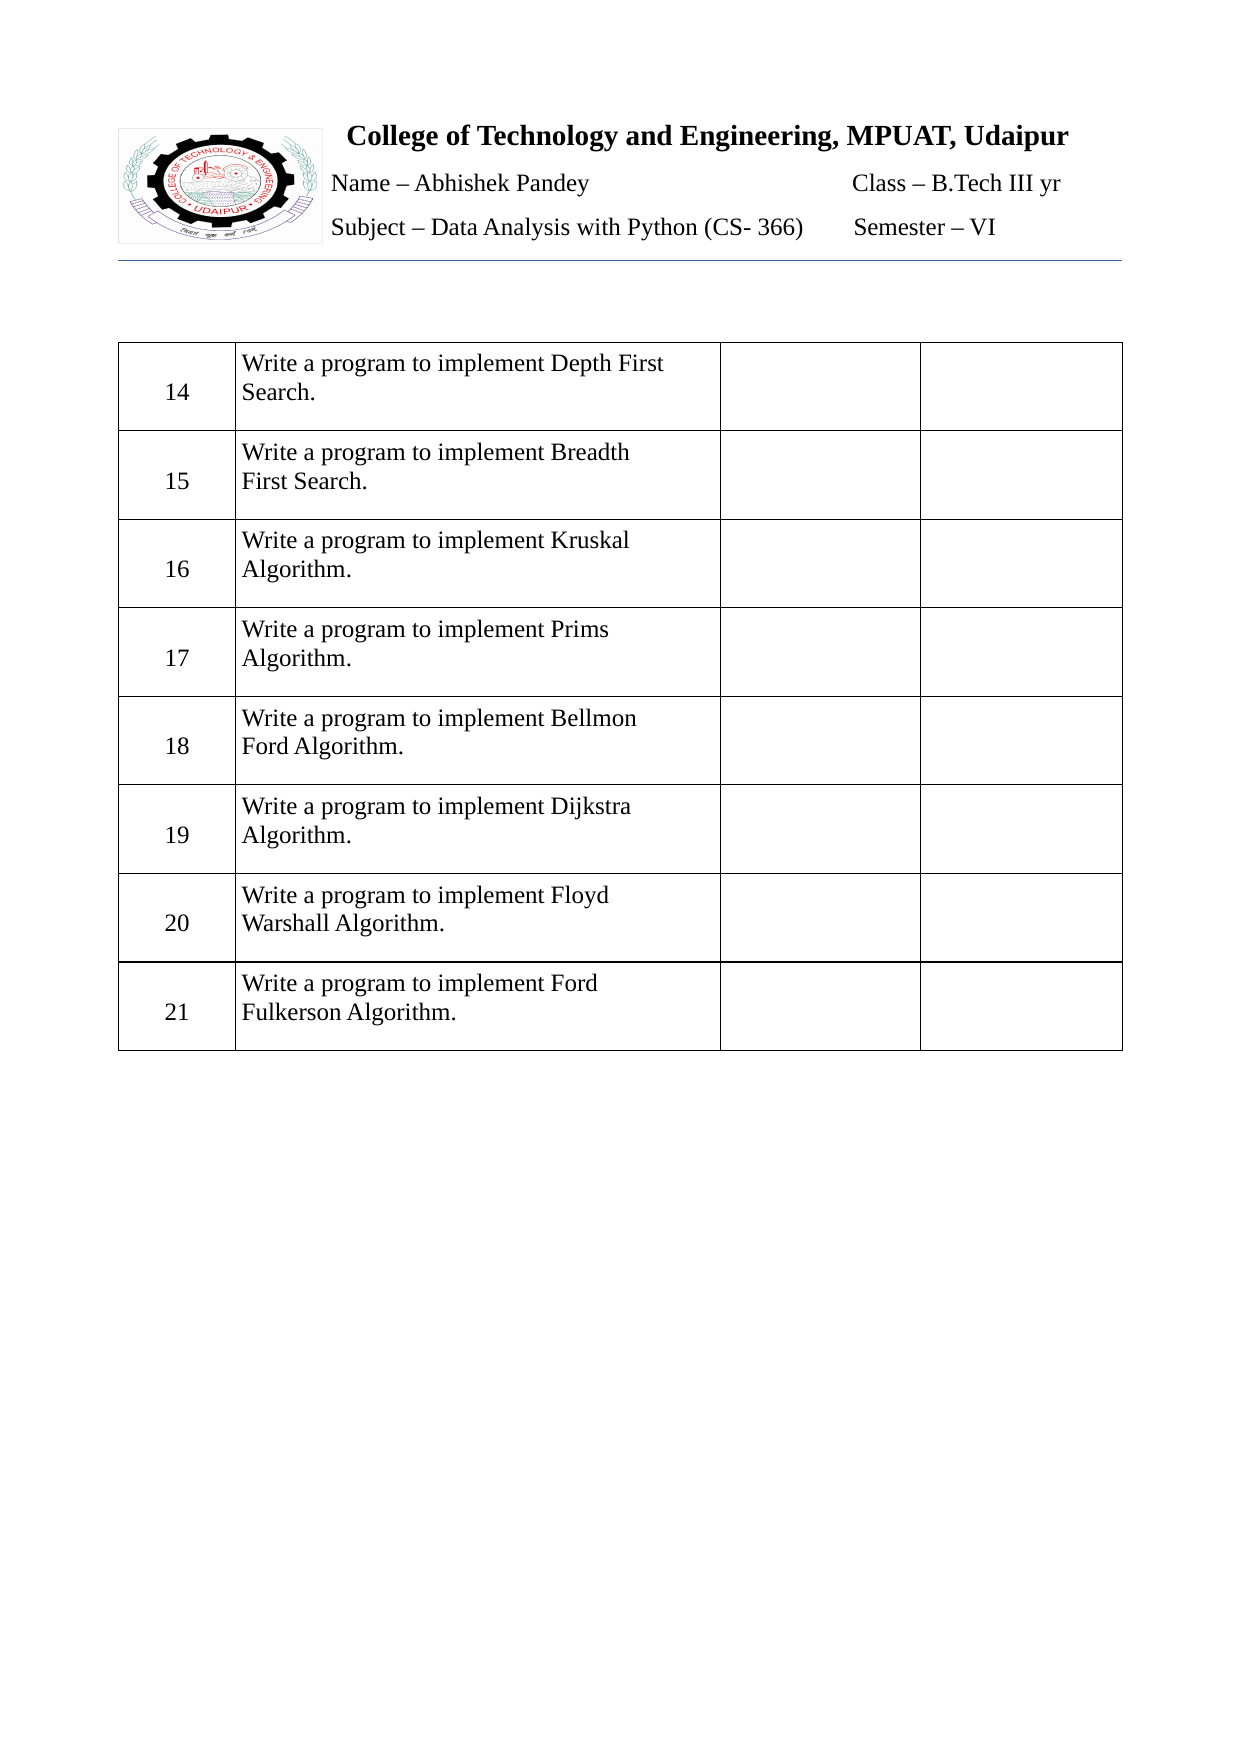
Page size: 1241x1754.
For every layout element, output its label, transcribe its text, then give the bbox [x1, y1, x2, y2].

table_cell [921, 520, 1122, 607]
table_cell [721, 963, 920, 1050]
table_cell 17 [119, 608, 235, 696]
table_cell [721, 785, 920, 873]
table_cell 16 [119, 520, 235, 607]
table_cell [921, 431, 1122, 519]
table_header [921, 343, 1122, 430]
table_cell [921, 963, 1122, 1050]
table_cell [921, 874, 1122, 961]
table_cell Write a program to implement Floyd Warshall Algorithm. [236, 874, 720, 961]
table_cell Write a program to implement Dijkstra Algorithm. [236, 785, 720, 873]
table_cell 20 [119, 874, 235, 961]
table_header 14 [119, 343, 235, 430]
table_cell [721, 520, 920, 607]
table_cell Write a program to implement Breadth First Search. [236, 431, 720, 519]
picture [118, 128, 323, 244]
table_cell Write a program to implement Kruskal Algorithm. [236, 520, 720, 607]
table_header Write a program to implement Depth First Search. [236, 343, 720, 430]
table_cell [921, 608, 1122, 696]
table_cell [721, 874, 920, 961]
table_cell [921, 697, 1122, 784]
table_cell [721, 608, 920, 696]
table_cell [921, 785, 1122, 873]
table_cell Write a program to implement Prims Algorithm. [236, 608, 720, 696]
table_cell Write a program to implement Ford Fulkerson Algorithm. [236, 963, 720, 1050]
table_cell 15 [119, 431, 235, 519]
table_cell [721, 431, 920, 519]
table_cell [721, 697, 920, 784]
table_cell Write a program to implement Bellmon Ford Algorithm. [236, 697, 720, 784]
table_header [721, 343, 920, 430]
table_cell 19 [119, 785, 235, 873]
table_cell 21 [119, 963, 235, 1050]
table_cell 18 [119, 697, 235, 784]
